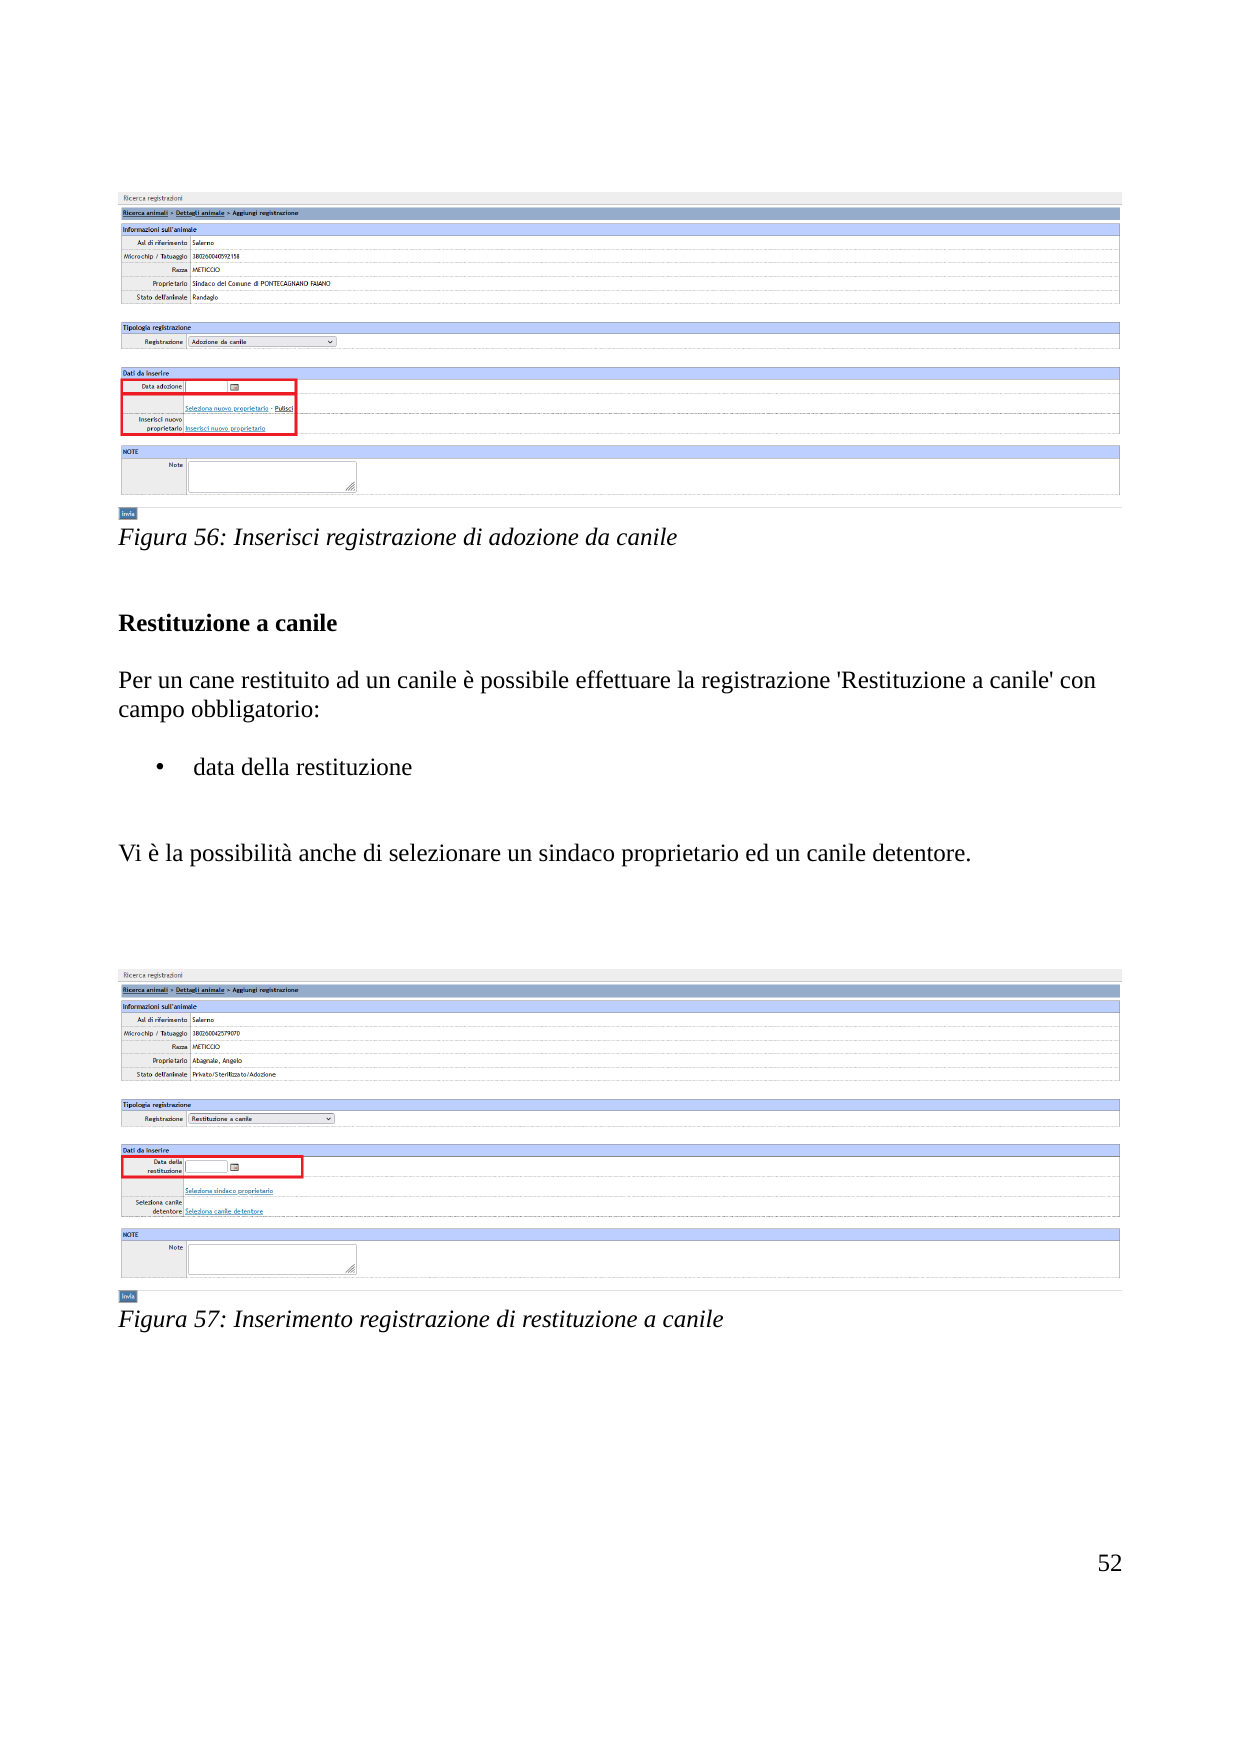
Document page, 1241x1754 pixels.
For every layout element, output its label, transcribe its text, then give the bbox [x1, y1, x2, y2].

text Figura 57: Inserimento registrazione di restituzione a canile [118, 1305, 1122, 1333]
text campo obbligatorio: [118, 694, 1122, 723]
text Figura 56: Inserisci registrazione di adozione da canile [118, 522, 1122, 551]
text Vi è la possibilità anche di selezionare un sindaco proprietario ed un canile detentore. [118, 838, 1122, 867]
text Per un cane restituito ad un canile è possibile effettuare la registrazione 'Restituzione a canile' con [118, 666, 1122, 694]
text Restituzione a canile [118, 608, 1122, 637]
list data della restituzione [156, 752, 1122, 781]
